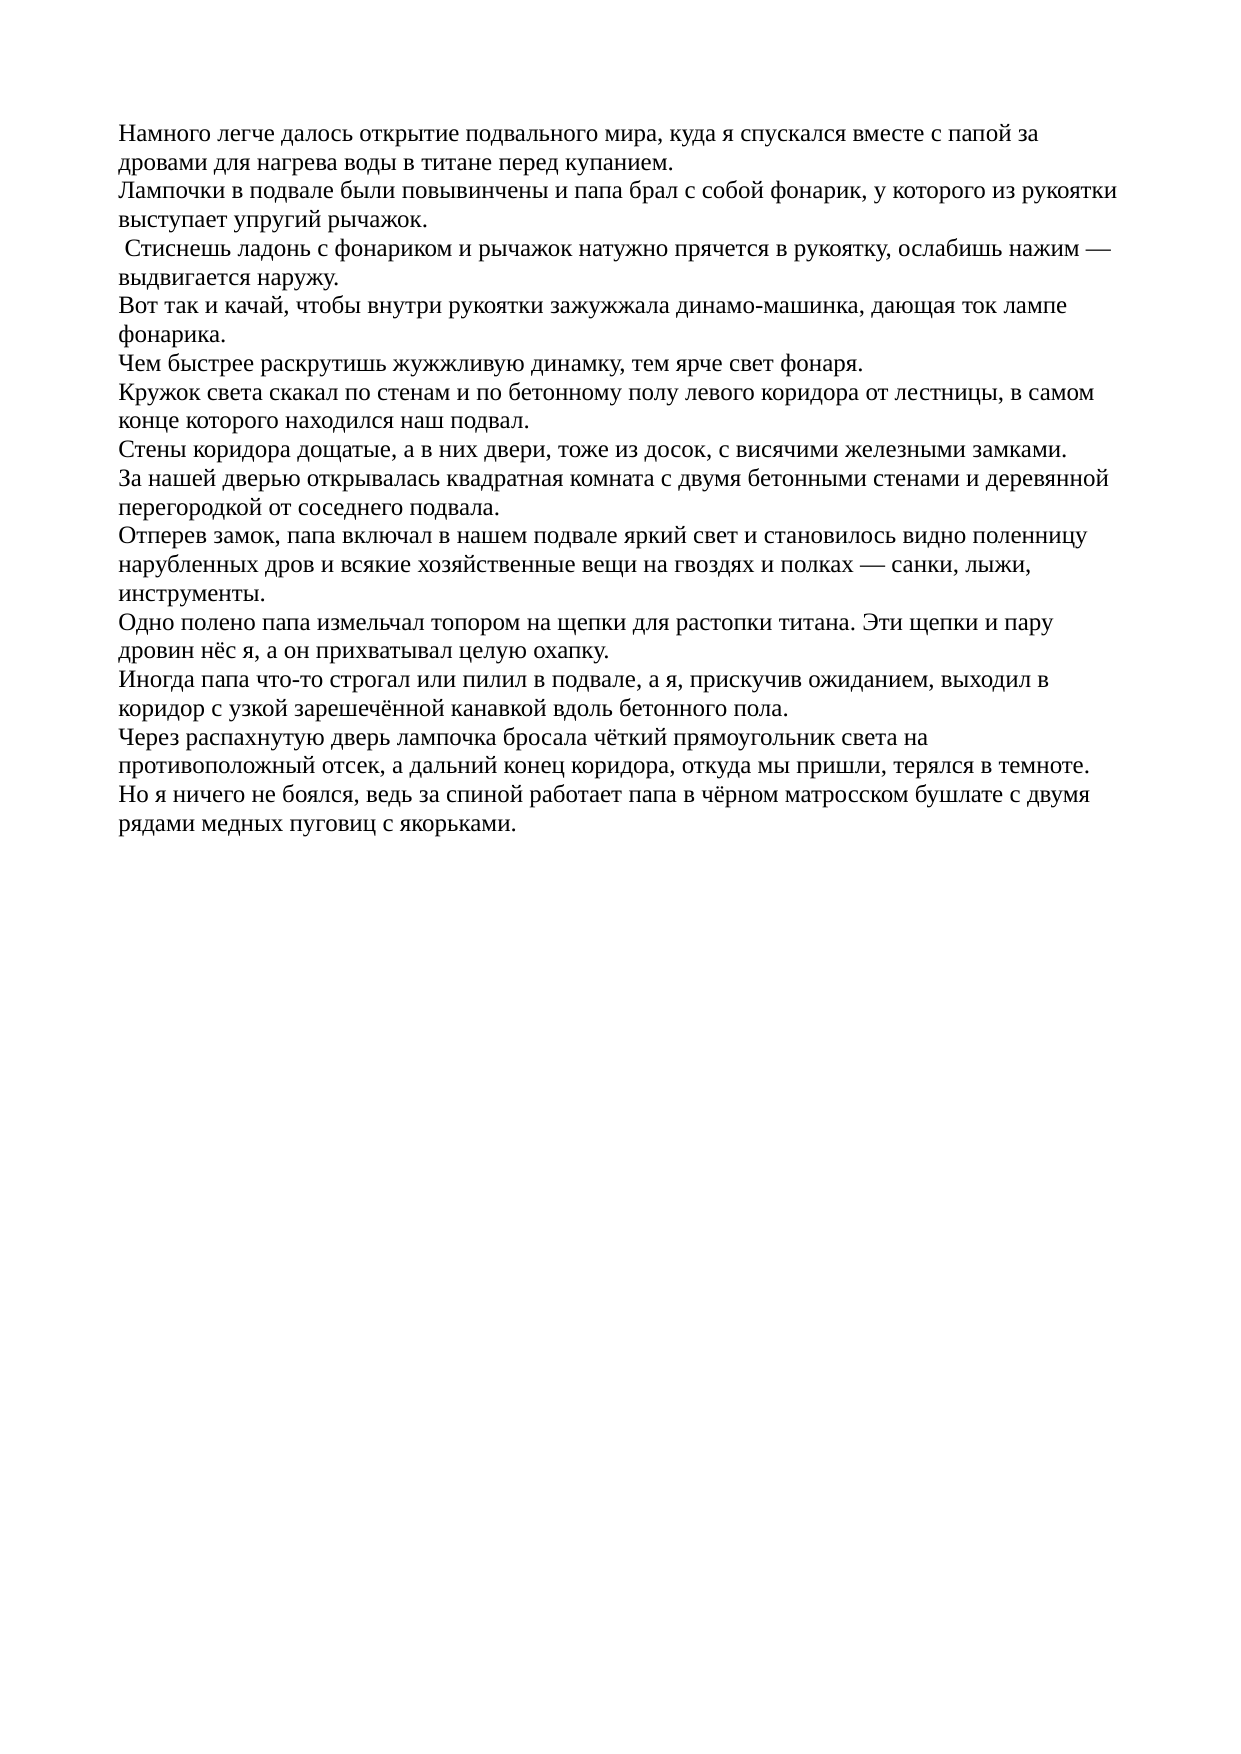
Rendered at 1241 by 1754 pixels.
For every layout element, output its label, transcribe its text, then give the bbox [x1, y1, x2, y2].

text Намного легче далось открытие подвального мира, куда я спускался вместе с папой за дровами для нагрева воды в титане перед купанием. [118, 118, 1122, 176]
text Иногда папа что-то строгал или пилил в подвале, а я, прискучив ожиданием, выходил в коридор с узкой зарешечённой канавкой вдоль бетонного пола. [118, 664, 1122, 722]
text Стиснешь ладонь с фонариком и рычажок натужно прячется в рукоятку, ослабишь нажим — выдвигается наружу. [118, 233, 1122, 291]
text За нашей дверью открывалась квадратная комната с двумя бетонными стенами и деревянной перегородкой от соседнего подвала. [118, 463, 1122, 521]
text Отперев замок, папа включал в нашем подвале яркий свет и становилось видно поленницу нарубленных дров и всякие хозяйственные вещи на гвоздях и полках — санки, лыжи, инструменты. [118, 521, 1122, 607]
text Чем быстрее раскрутишь жужжливую динамку, тем ярче свет фонаря. [118, 348, 1122, 377]
text Стены коридора дощатые, а в них двери, тоже из досок, с висячими железными замками. [118, 434, 1122, 463]
text Вот так и качай, чтобы внутри рукоятки зажужжала динамо-машинка, дающая ток лампе фонарика. [118, 291, 1122, 348]
text Через распахнутую дверь лампочка бросала чёткий прямоугольник света на противоположный отсек, а дальний конец коридора, откуда мы пришли, терялся в темноте. Но я ничего не боялся, ведь за спиной работает папа в чёрном матросском бушлате с двумя рядами медных пуговиц с якорьками. [118, 722, 1122, 837]
text Кружок света скакал по стенам и по бетонному полу левого коридора от лестницы, в самом конце которого находился наш подвал. [118, 377, 1122, 434]
text Одно полено папа измельчал топором на щепки для растопки титана. Эти щепки и пару дровин нёс я, а он прихватывал целую охапку. [118, 607, 1122, 664]
text Лампочки в подвале были повывинчены и папа брал с собой фонарик, у которого из рукоятки выступает упругий рычажок. [118, 176, 1122, 233]
